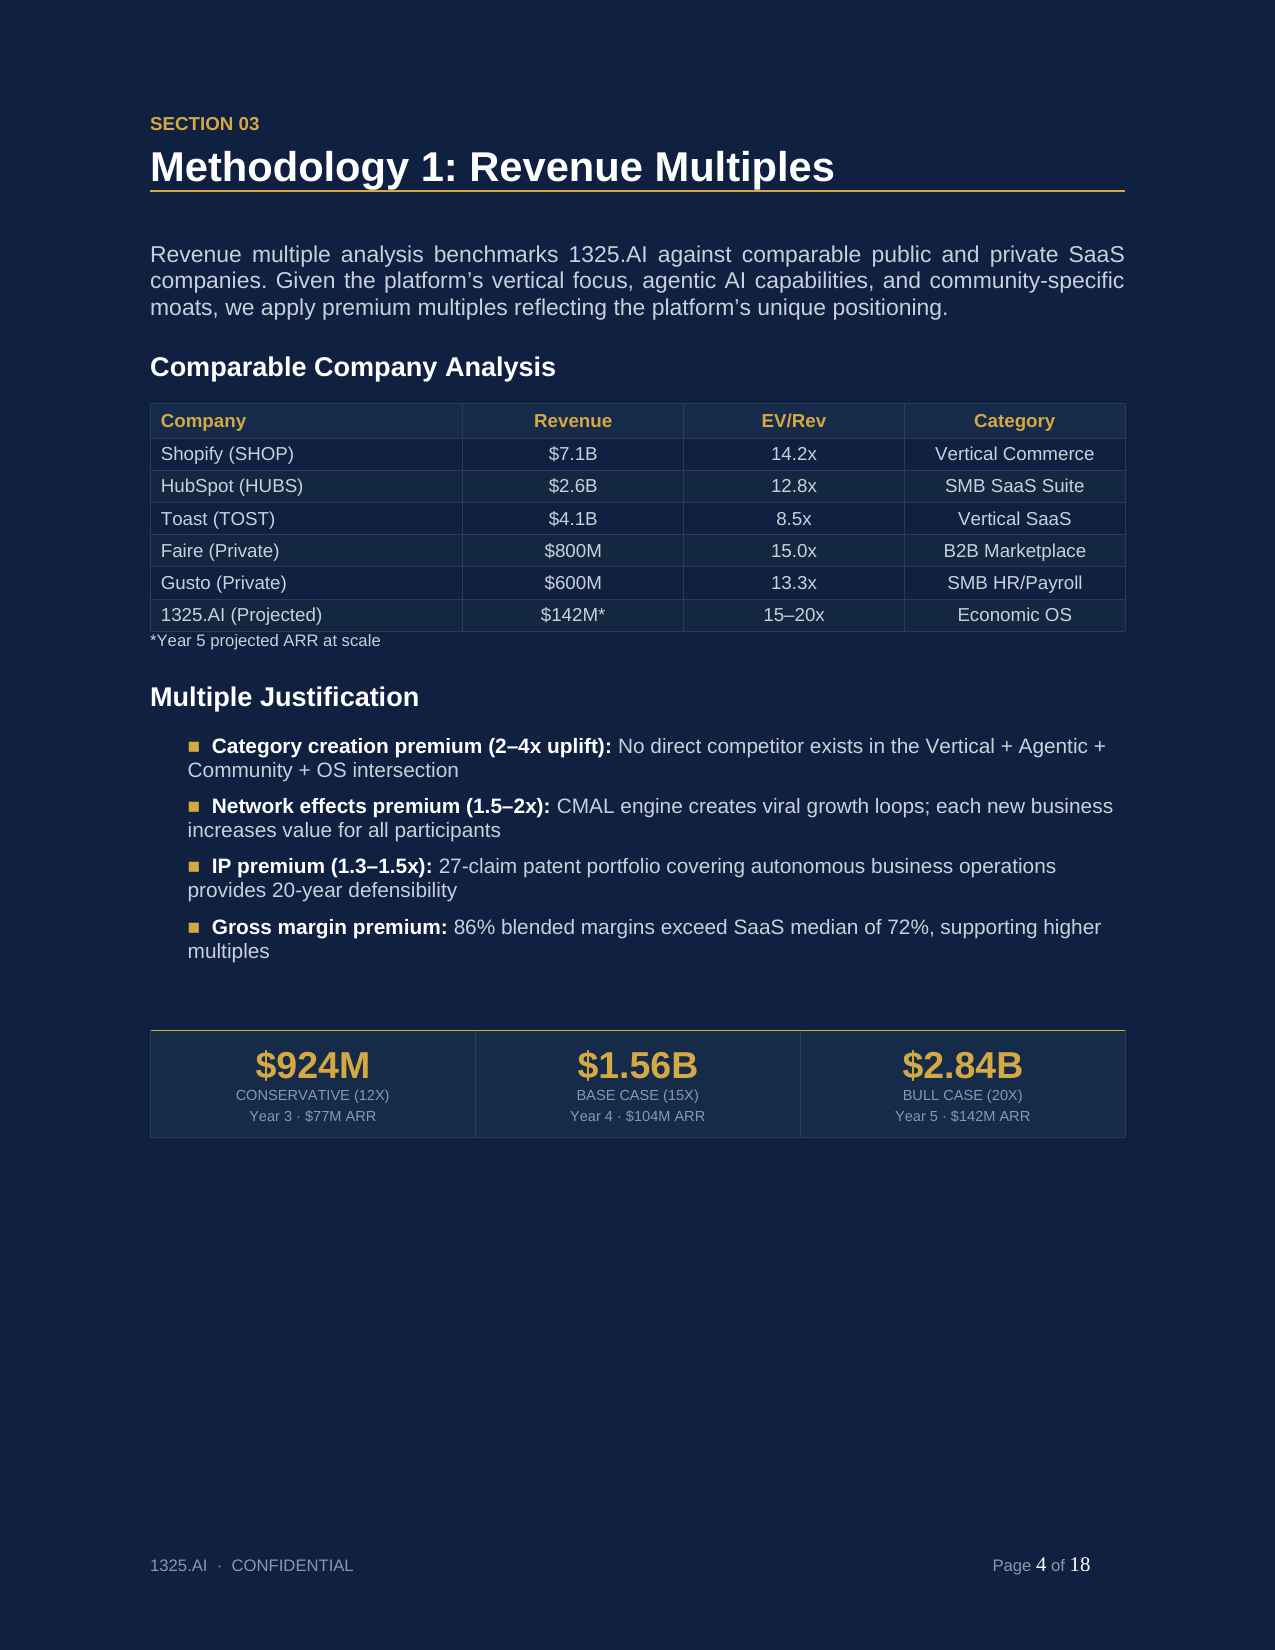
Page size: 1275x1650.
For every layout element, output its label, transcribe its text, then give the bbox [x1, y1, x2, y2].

table_cell B2B Marketplace [905, 535, 1125, 566]
text ■ Network effects premium (1.5–2x): CMAL engine creates viral growth loops; each new business increases value for all participants [187, 794, 1125, 842]
table_cell 15–20x [684, 600, 904, 631]
text ■ Category creation premium (2–4x uplift): No direct competitor exists in the Vertical + Agentic + Community + OS intersection [187, 733, 1125, 781]
table_header $924M CONSERVATIVE (12X) Year 3 · $77M ARR [151, 1031, 475, 1137]
text ■ IP premium (1.3–1.5x): 27-claim patent portfolio covering autonomous business operations provides 20-year defensibility [187, 854, 1125, 902]
table_cell 13.3x [684, 567, 904, 598]
table_cell $2.6B [463, 471, 683, 502]
table_cell Vertical Commerce [905, 439, 1125, 470]
table_cell 15.0x [684, 535, 904, 566]
table_cell HubSpot (HUBS) [151, 471, 462, 502]
table_cell $7.1B [463, 439, 683, 470]
table_cell 14.2x [684, 439, 904, 470]
table_cell Toast (TOST) [151, 503, 462, 534]
text *Year 5 projected ARR at scale [150, 632, 1125, 650]
text Comparable Company Analysis [150, 351, 1125, 382]
table_cell $600M [463, 567, 683, 598]
table_cell Shopify (SHOP) [151, 439, 462, 470]
table_header EV/Rev [684, 404, 904, 438]
text Multiple Justification [150, 681, 1125, 713]
text SECTION 03 [150, 112, 1125, 134]
text Revenue multiple analysis benchmarks 1325.AI against comparable public and private SaaS companies. Given the platform’s vertical focus, agentic AI capabilities, and community-specific moats, we apply premium multiples reflecting the platform’s unique positioning. [150, 241, 1125, 320]
table_cell $4.1B [463, 503, 683, 534]
table_cell $142M* [463, 600, 683, 631]
table_header Revenue [463, 404, 683, 438]
table_cell Economic OS [905, 600, 1125, 631]
text ■ Gross margin premium: 86% blended margins exceed SaaS median of 72%, supporting higher multiples [187, 915, 1125, 963]
table_cell Vertical SaaS [905, 503, 1125, 534]
text Methodology 1: Revenue Multiples [150, 142, 1125, 190]
table_cell 1325.AI (Projected) [151, 600, 462, 631]
table_cell $800M [463, 535, 683, 566]
table_cell Gusto (Private) [151, 567, 462, 598]
table_header Category [905, 404, 1125, 438]
table_cell 8.5x [684, 503, 904, 534]
table_cell SMB HR/Payroll [905, 567, 1125, 598]
table_header Company [151, 404, 462, 438]
table_header $1.56B BASE CASE (15X) Year 4 · $104M ARR [476, 1031, 800, 1137]
table_cell 12.8x [684, 471, 904, 502]
table_cell Faire (Private) [151, 535, 462, 566]
table_cell SMB SaaS Suite [905, 471, 1125, 502]
table_header $2.84B BULL CASE (20X) Year 5 · $142M ARR [801, 1031, 1125, 1137]
